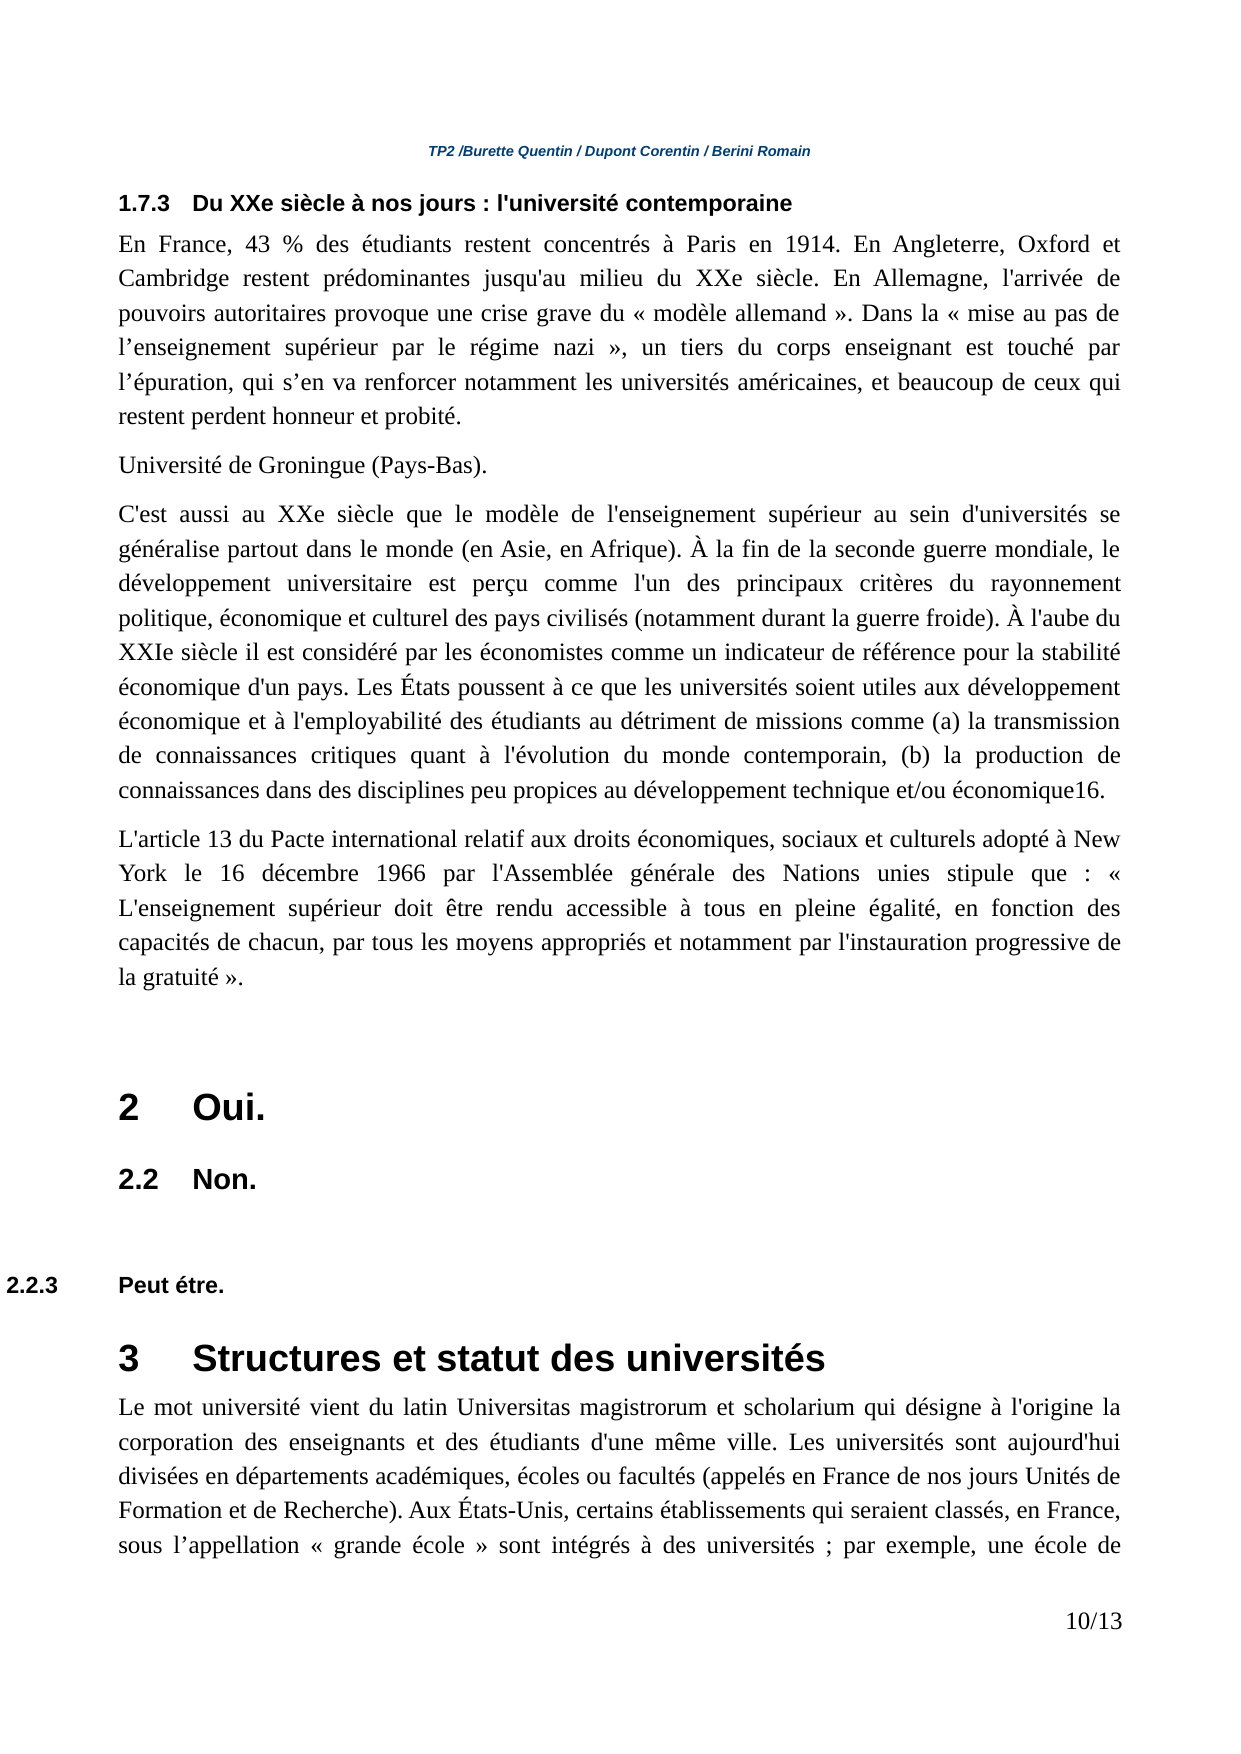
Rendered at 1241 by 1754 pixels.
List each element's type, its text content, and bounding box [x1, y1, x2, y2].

text Université de Groningue (Pays-Bas). [118, 450, 1122, 479]
subtitle Non. [118, 1162, 1122, 1196]
text L'article 13 du Pacte international relatif aux droits économiques, sociaux et culturels adopté à New York le 16 décembre 1966 par l'Assemblée générale des Nations unies stipule que : « L'enseignement supérieur doit être rendu accessible à tous en pleine égalité, en fonction des capacités de chacun, par tous les moyens appropriés et notamment par l'instauration progressive de la gratuité ». [118, 824, 1122, 991]
subtitle Oui. [118, 1085, 1122, 1129]
subtitle Structures et statut des universités [118, 1336, 1122, 1380]
text C'est aussi au XXe siècle que le modèle de l'enseignement supérieur au sein d'universités se généralise partout dans le monde (en Asie, en Afrique). À la fin de la seconde guerre mondiale, le développement universitaire est perçu comme l'un des principaux critères du rayonnement politique, économique et culturel des pays civilisés (notamment durant la guerre froide). À l'aube du XXIe siècle il est considéré par les économistes comme un indicateur de référence pour la stabilité économique d'un pays. Les États poussent à ce que les universités soient utiles aux développement économique et à l'employabilité des étudiants au détriment de missions comme (a) la transmission de connaissances critiques quant à l'évolution du monde contemporain, (b) la production de connaissances dans des disciplines peu propices au développement technique et/ou économique16. [118, 499, 1122, 804]
text En France, 43 % des étudiants restent concentrés à Paris en 1914. En Angleterre, Oxford et Cambridge restent prédominantes jusqu'au milieu du XXe siècle. En Allemagne, l'arrivée de pouvoirs autoritaires provoque une crise grave du « modèle allemand ». Dans la « mise au pas de l’enseignement supérieur par le régime nazi », un tiers du corps enseignant est touché par l’épuration, qui s’en va renforcer notamment les universités américaines, et beaucoup de ceux qui restent perdent honneur et probité. [118, 229, 1122, 430]
text Le mot université vient du latin Universitas magistrorum et scholarium qui désigne à l'origine la corporation des enseignants et des étudiants d'une même ville. Les universités sont aujourd'hui divisées en départements académiques, écoles ou facultés (appelés en France de nos jours Unités de Formation et de Recherche). Aux États-Unis, certains établissements qui seraient classés, en France, sous l’appellation « grande école » sont intégrés à des universités ; par exemple, une école de [118, 1392, 1122, 1559]
subtitle Du XXe siècle à nos jours : l'université contemporaine [118, 189, 1122, 216]
subtitle Peut étre. [6, 1272, 1122, 1298]
